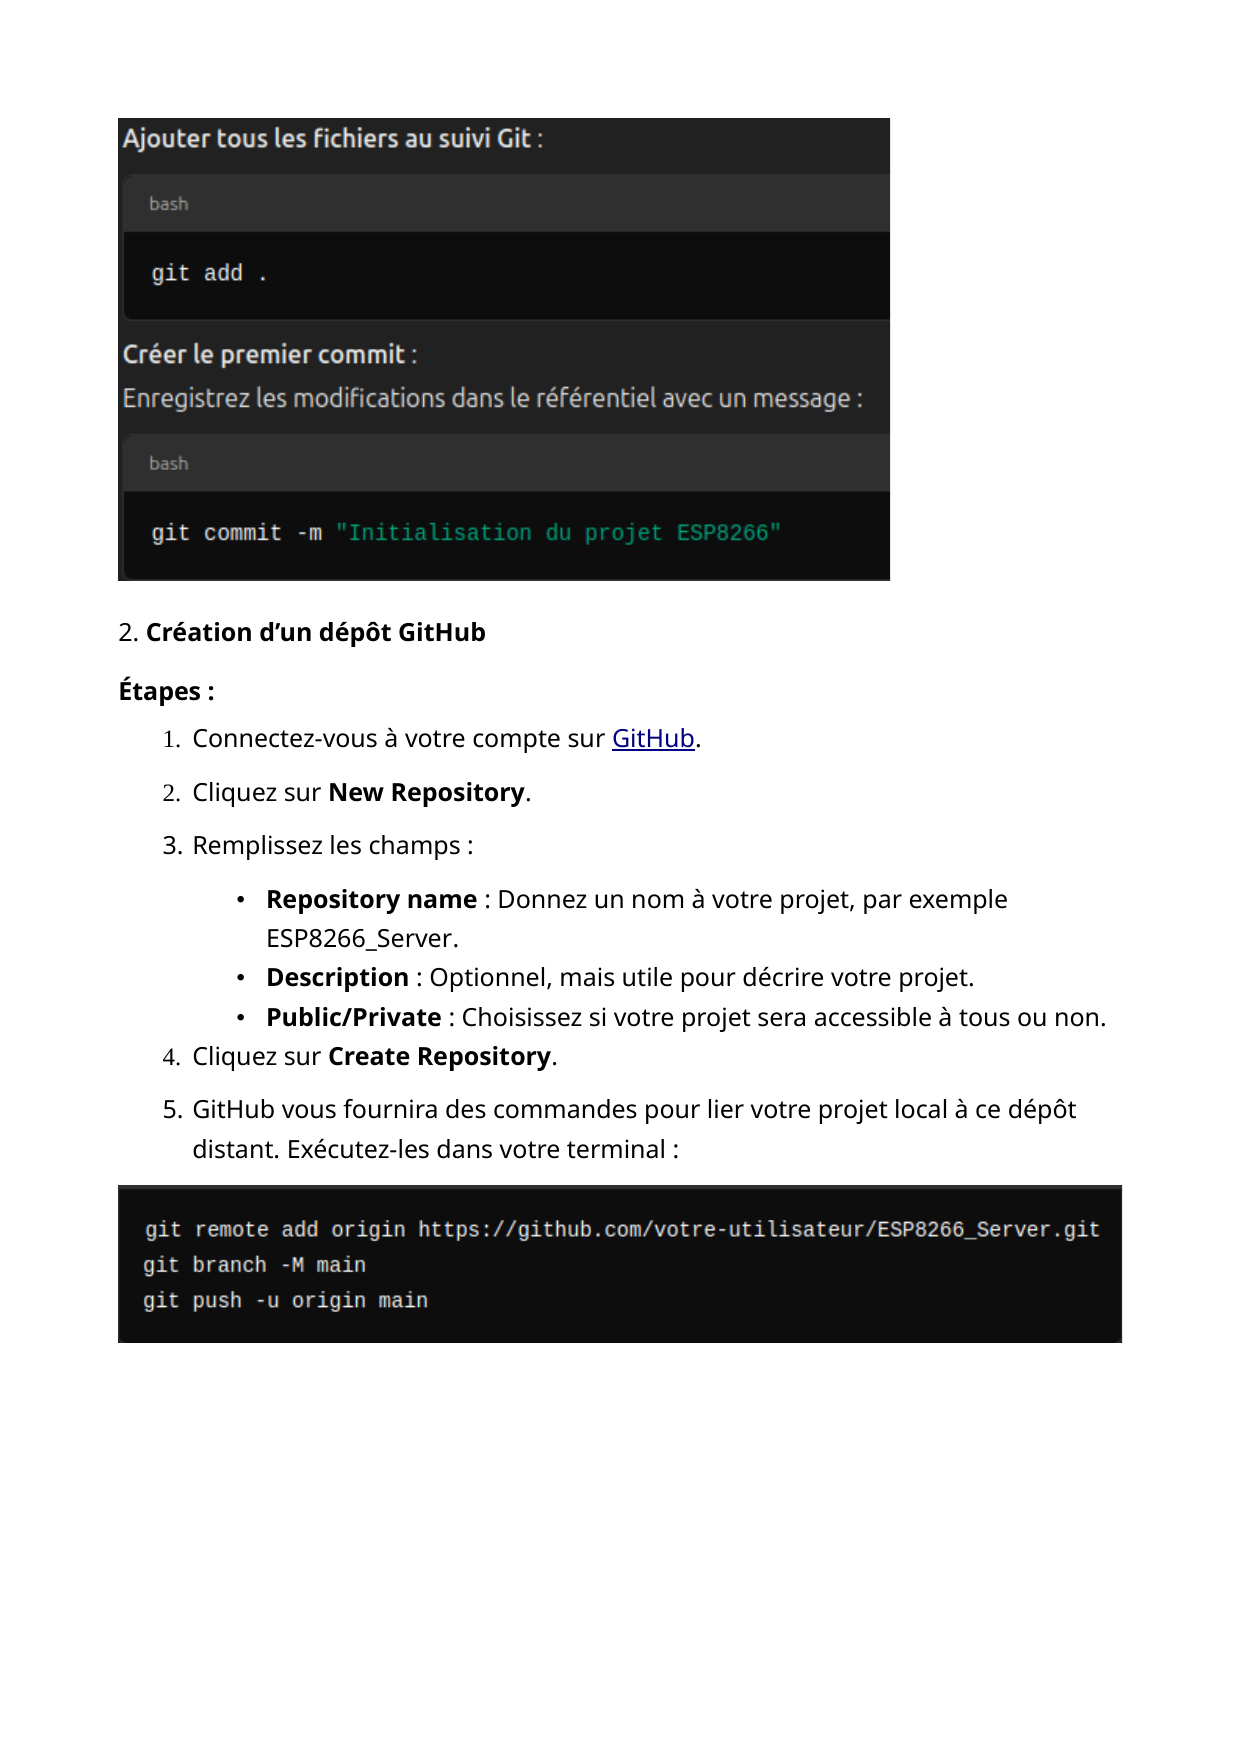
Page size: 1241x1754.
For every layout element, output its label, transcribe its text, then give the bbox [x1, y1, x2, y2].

list Repository name : Donnez un nom à votre projet, par exemple ESP8266_Server. [236, 882, 1122, 955]
picture [118, 1185, 1123, 1343]
list Cliquez sur New Repository. [162, 774, 1122, 808]
picture [118, 118, 890, 581]
list Remplissez les champs : [162, 828, 1122, 862]
list Public/Private : Choisissez si votre projet sera accessible à tous ou non. [236, 999, 1122, 1033]
list Cliquez sur Create Repository. [162, 1038, 1122, 1072]
list GitHub vous fournira des commandes pour lier votre projet local à ce dépôt distant. Exécutez-les dans votre terminal : [162, 1092, 1122, 1165]
subtitle Étapes : [118, 674, 1122, 708]
list Description : Optionnel, mais utile pour décrire votre projet. [236, 960, 1122, 994]
list Connectez-vous à votre compte sur GitHub. [162, 721, 1122, 754]
subtitle 2. Création d’un dépôt GitHub [118, 615, 1122, 649]
